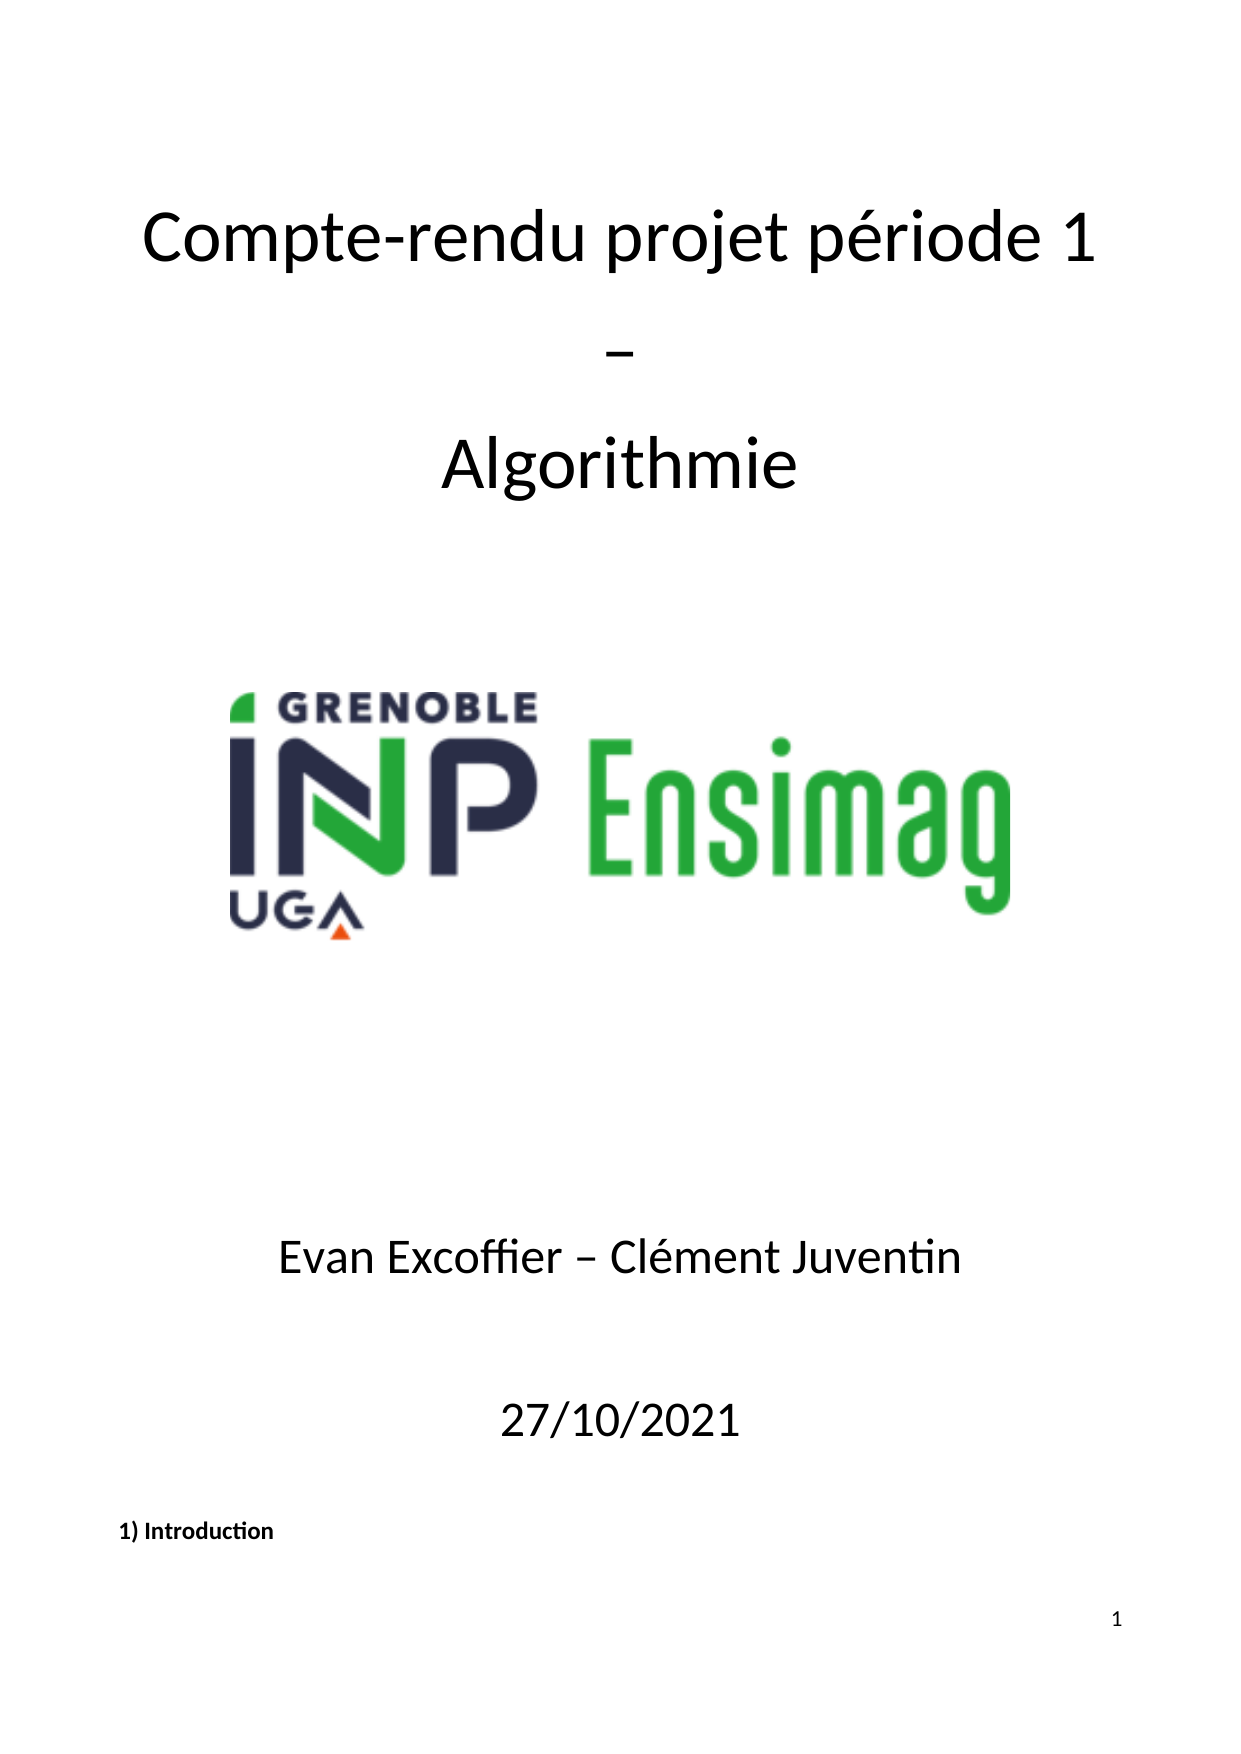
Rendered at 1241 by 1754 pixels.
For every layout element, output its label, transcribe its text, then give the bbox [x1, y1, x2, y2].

text 1) Introduction [118, 1515, 1122, 1546]
text – [118, 302, 1122, 394]
text Evan Excoffier – Clément Juventin [118, 1225, 1122, 1286]
text Compte-rendu projet période 1 [118, 189, 1122, 280]
text 27/10/2021 [118, 1388, 1122, 1449]
text Algorithmie [118, 416, 1122, 507]
